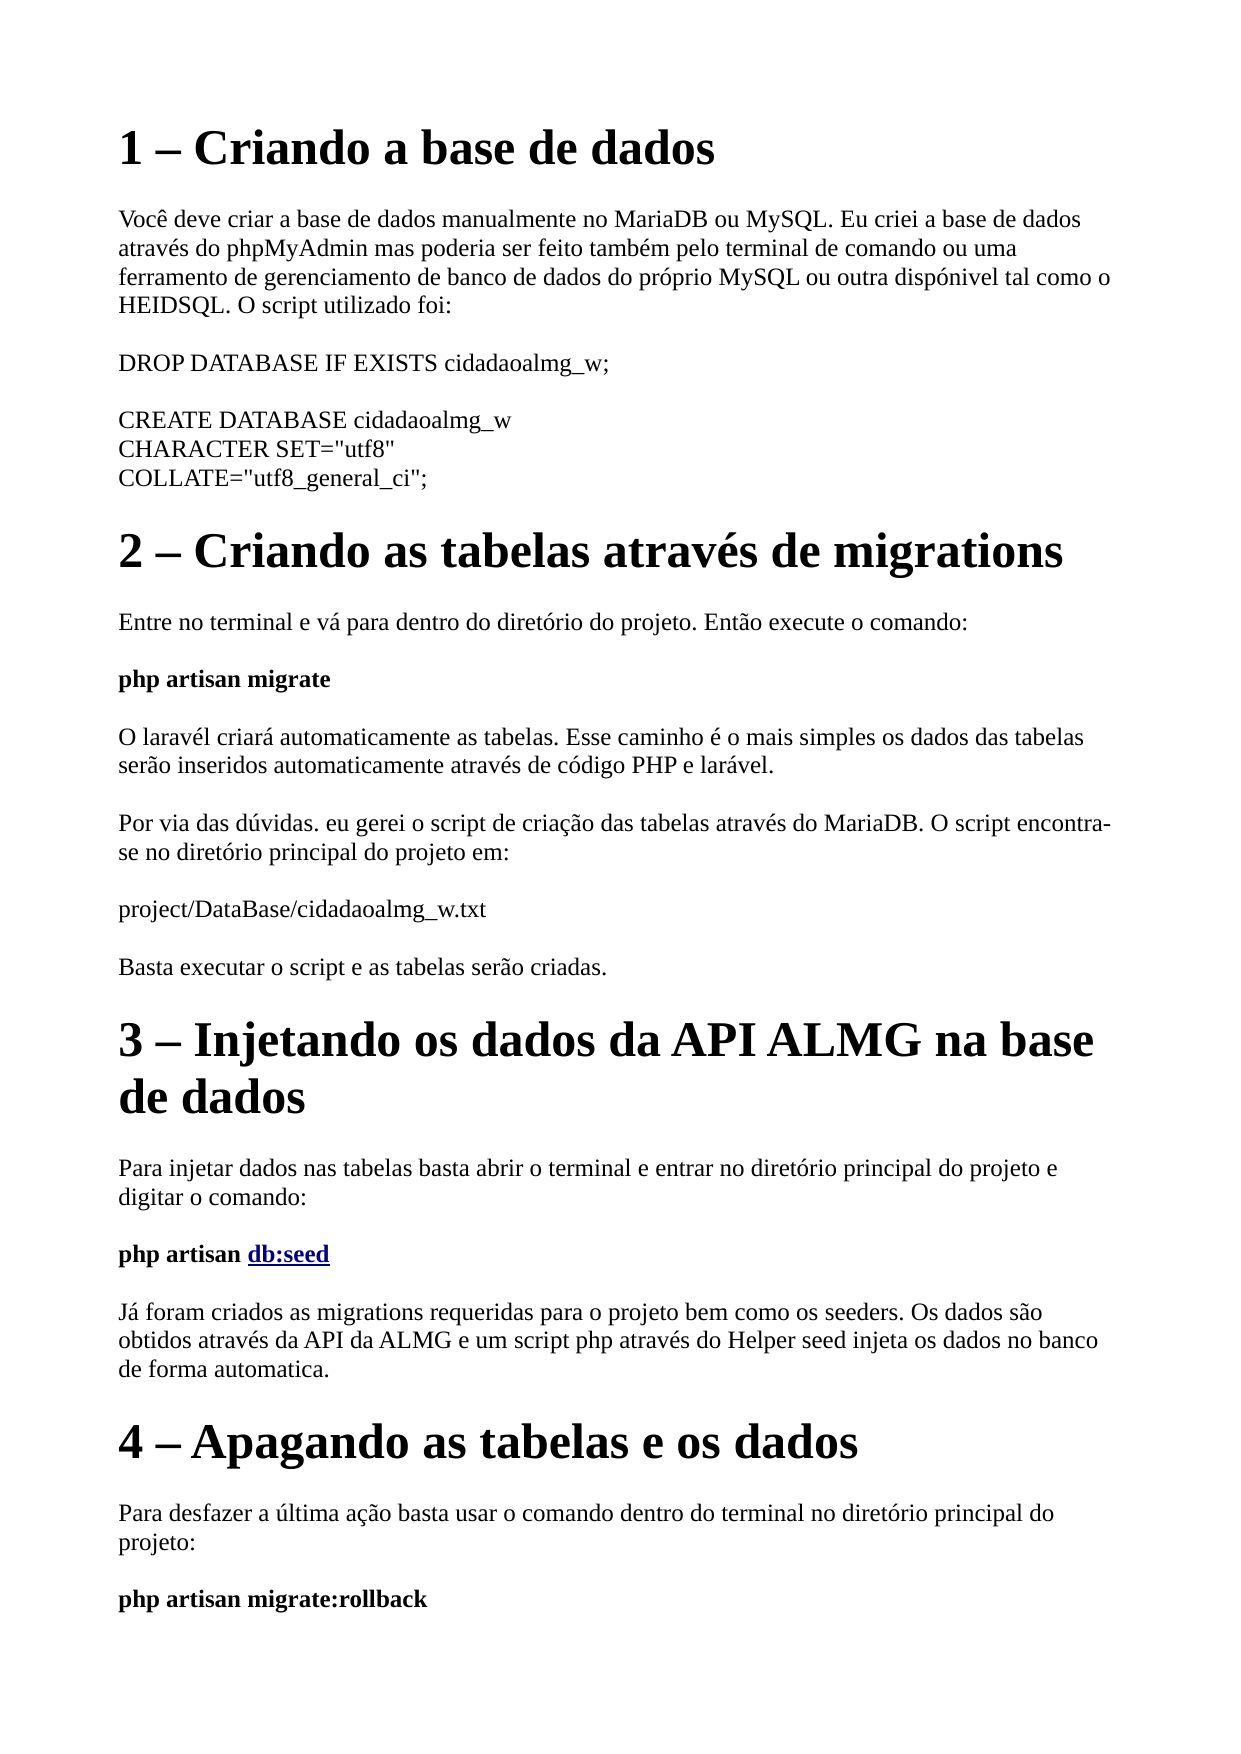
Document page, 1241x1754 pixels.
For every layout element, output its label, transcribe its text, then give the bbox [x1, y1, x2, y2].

text Já foram criados as migrations requeridas para o projeto bem como os seeders. Os dados são obtidos através da API da ALMG e um script php através do Helper seed injeta os dados no banco de forma automatica. [118, 1297, 1122, 1383]
text 4 – Apagando as tabelas e os dados [118, 1412, 1122, 1469]
text php artisan migrate [118, 664, 1122, 693]
text 1 – Criando a base de dados [118, 118, 1122, 176]
text php artisan db:seed [118, 1239, 1122, 1268]
text project/DataBase/cidadaoalmg_w.txt [118, 894, 1122, 923]
text Entre no terminal e vá para dentro do diretório do projeto. Então execute o comando: [118, 607, 1122, 636]
text 2 – Criando as tabelas através de migrations [118, 521, 1122, 578]
text CHARACTER SET="utf8" [118, 434, 1122, 463]
text O laravél criará automaticamente as tabelas. Esse caminho é o mais simples os dados das tabelas serão inseridos automaticamente através de código PHP e larável. [118, 722, 1122, 779]
text php artisan migrate:rollback [118, 1584, 1122, 1613]
text Por via das dúvidas. eu gerei o script de criação das tabelas através do MariaDB. O script encontra-se no diretório principal do projeto em: [118, 808, 1122, 866]
text Para injetar dados nas tabelas basta abrir o terminal e entrar no diretório principal do projeto e digitar o comando: [118, 1153, 1122, 1211]
text COLLATE="utf8_general_ci"; [118, 463, 1122, 492]
text Basta executar o script e as tabelas serão criadas. [118, 952, 1122, 981]
text Você deve criar a base de dados manualmente no MariaDB ou MySQL. Eu criei a base de dados através do phpMyAdmin mas poderia ser feito também pelo terminal de comando ou uma ferramento de gerenciamento de banco de dados do próprio MySQL ou outra dispónivel tal como o HEIDSQL. O script utilizado foi: [118, 204, 1122, 319]
text DROP DATABASE IF EXISTS cidadaoalmg_w; [118, 348, 1122, 377]
text Para desfazer a última ação basta usar o comando dentro do terminal no diretório principal do projeto: [118, 1498, 1122, 1556]
text CREATE DATABASE cidadaoalmg_w [118, 406, 1122, 434]
text 3 – Injetando os dados da API ALMG na base de dados [118, 1009, 1122, 1124]
